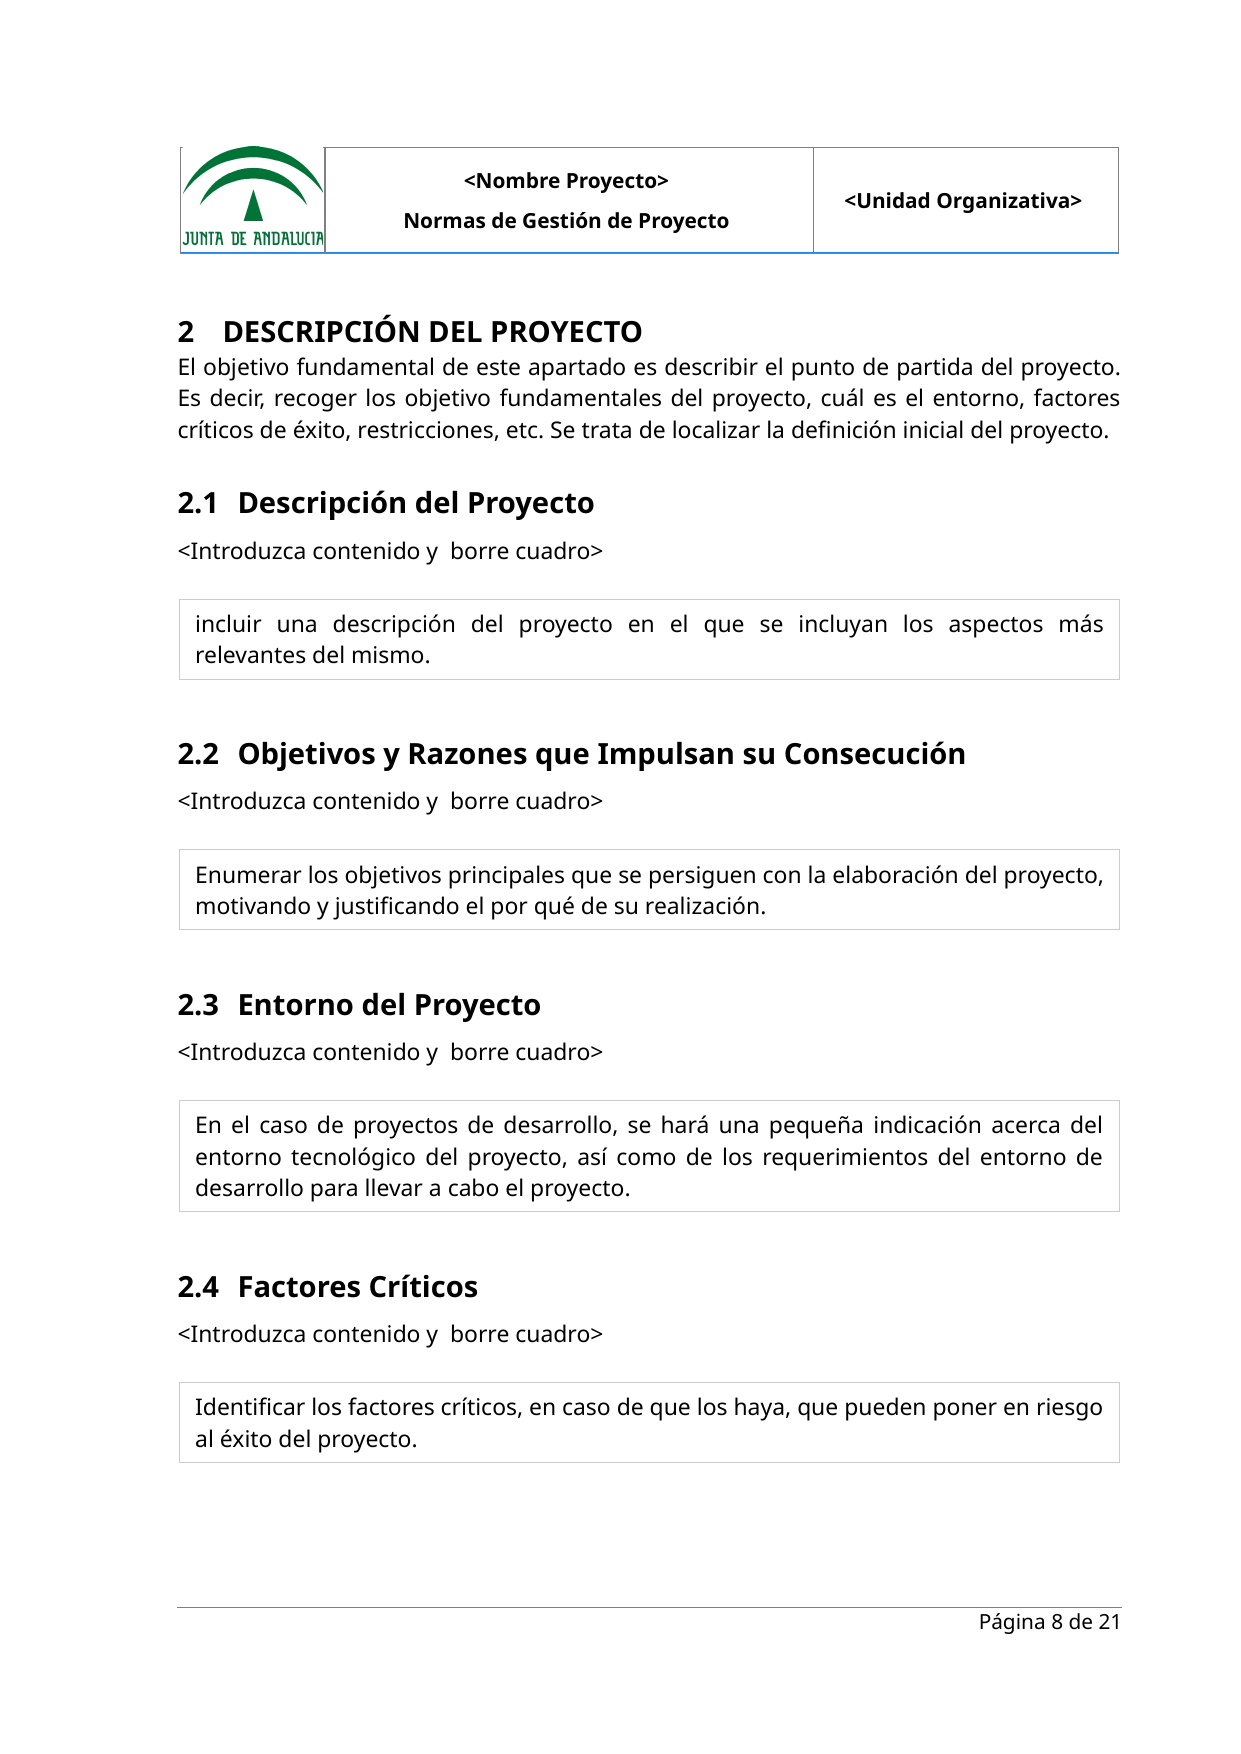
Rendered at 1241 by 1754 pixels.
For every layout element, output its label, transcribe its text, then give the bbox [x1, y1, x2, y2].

text <Introduzca contenido y borre cuadro> [177, 534, 1122, 566]
picture [182, 146, 324, 245]
text <Introduzca contenido y borre cuadro> [177, 1318, 1122, 1349]
subtitle DESCRIPCIÓN DEL PROYECTO [177, 311, 1122, 351]
text incluir una descripción del proyecto en el que se incluyan los aspectos más relevantes del mismo. [195, 608, 1104, 670]
text Enumerar los objetivos principales que se persiguen con la elaboración del proyecto, motivando y justificando el por qué de su realización. [195, 858, 1104, 921]
subtitle Descripción del Proyecto [177, 482, 1122, 522]
subtitle Entorno del Proyecto [177, 984, 1122, 1023]
text Identificar los factores críticos, en caso de que los haya, que pueden poner en riesgo al éxito del proyecto. [195, 1391, 1104, 1454]
text <Introduzca contenido y borre cuadro> [177, 1036, 1122, 1067]
subtitle Objetivos y Razones que Impulsan su Consecución [177, 733, 1122, 773]
text <Introduzca contenido y borre cuadro> [177, 785, 1122, 817]
text En el caso de proyectos de desarrollo, se hará una pequeña indicación acerca del entorno tecnológico del proyecto, así como de los requerimientos del entorno de desarrollo para llevar a cabo el proyecto. [195, 1109, 1104, 1203]
subtitle Factores Críticos [177, 1266, 1122, 1306]
text El objetivo fundamental de este apartado es describir el punto de partida del proyecto. Es decir, recoger los objetivo fundamentales del proyecto, cuál es el entorno, factores críticos de éxito, restricciones, etc. Se trata de localizar la definición inicial del proyecto. [177, 351, 1122, 445]
